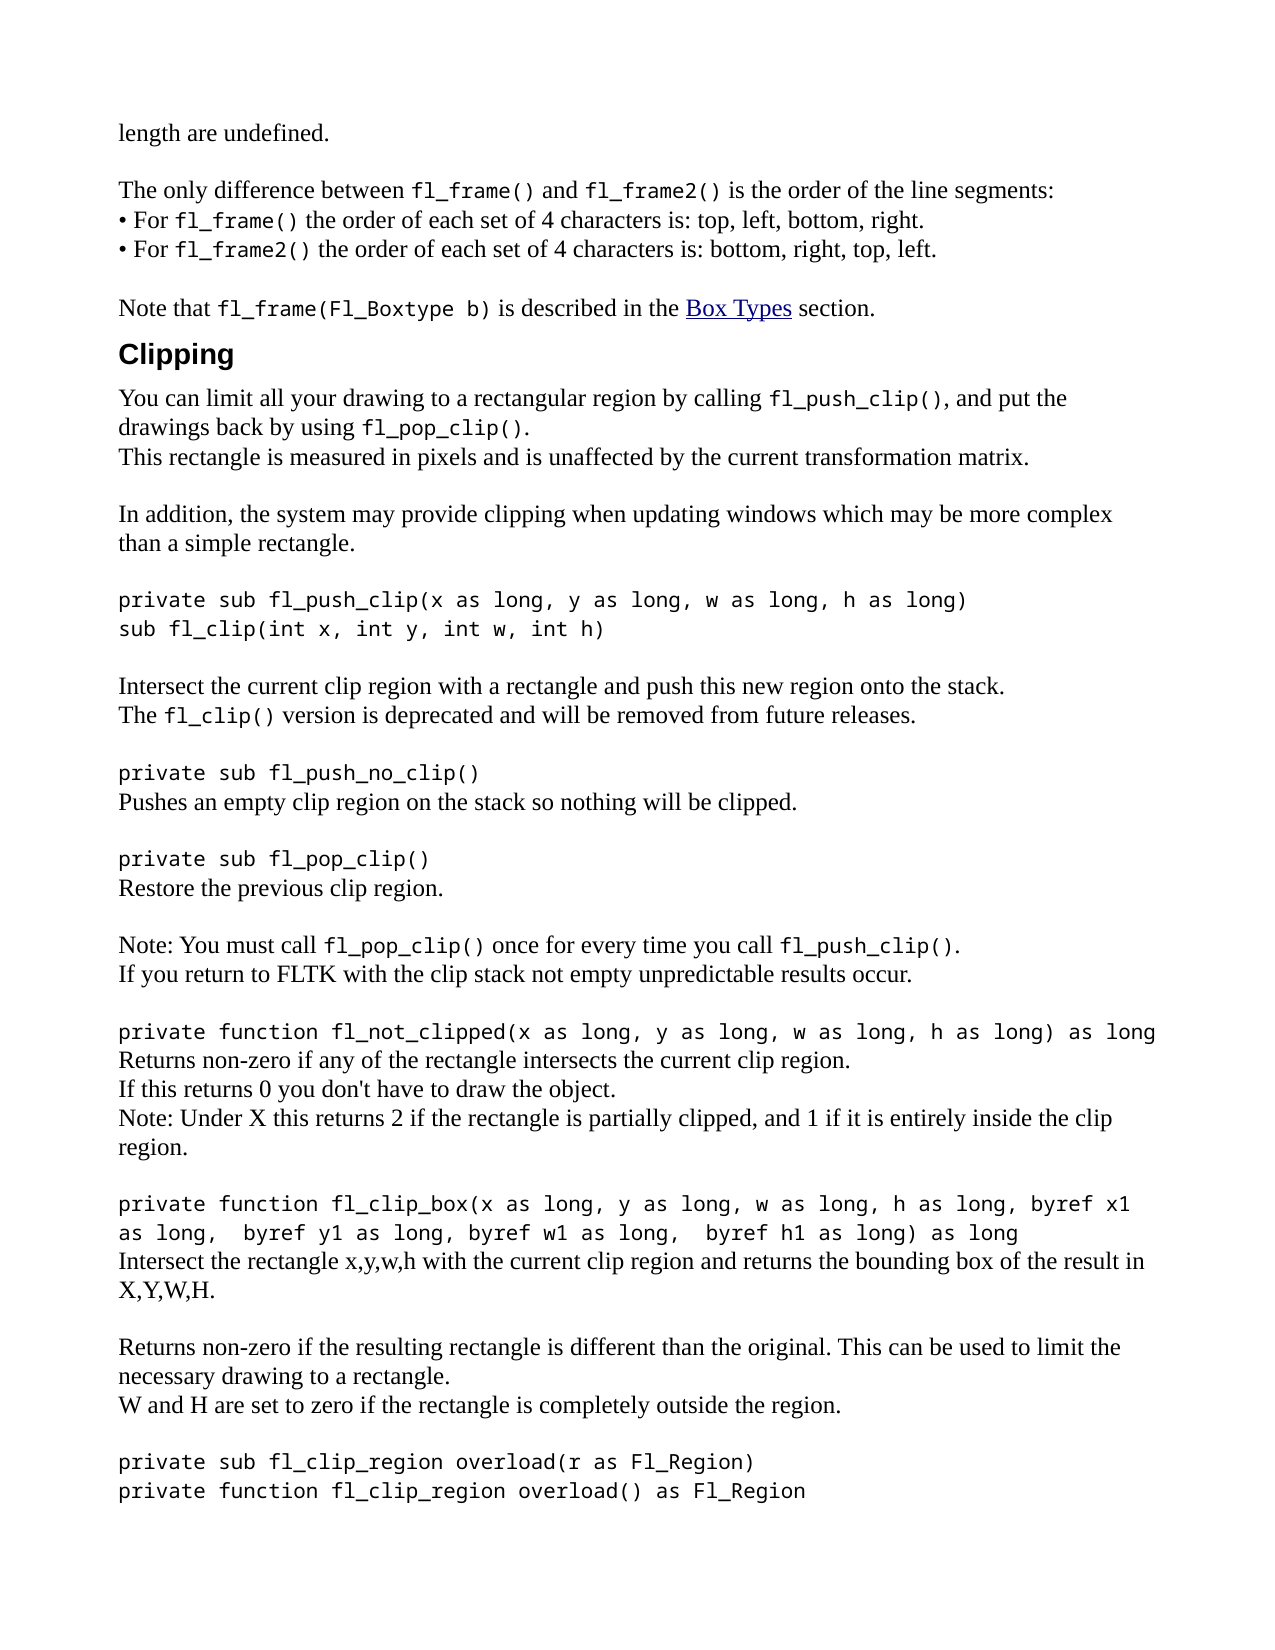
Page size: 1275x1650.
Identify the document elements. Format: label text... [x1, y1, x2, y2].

text private function fl_not_clipped(x as long, y as long, w as long, h as long) as long [118, 1017, 1157, 1046]
text private sub fl_push_no_clip() [118, 758, 1157, 787]
text X,Y,W,H. [118, 1275, 1157, 1304]
text W and H are set to zero if the rectangle is completely outside the region. [118, 1390, 1157, 1419]
text Restore the previous clip region. [118, 873, 1157, 901]
text Note: Under X this returns 2 if the rectangle is partially clipped, and 1 if it is entirely inside the clip region. [118, 1103, 1157, 1161]
text If this returns 0 you don't have to draw the object. [118, 1074, 1157, 1103]
text The only difference between fl_frame() and fl_frame2() is the order of the line segments: [118, 176, 1157, 205]
text private function fl_clip_box(x as long, y as long, w as long, h as long, byref x1 as long, byref y1 as long, byref w1 as long, byref h1 as long) as long [118, 1189, 1157, 1246]
text • For fl_frame2() the order of each set of 4 characters is: bottom, right, top, left. [118, 234, 1157, 264]
text private sub fl_clip_region overload(r as Fl_Region) [118, 1447, 1157, 1476]
text private function fl_clip_region overload() as Fl_Region [118, 1476, 1157, 1504]
text In addition, the system may provide clipping when updating windows which may be more complex than a simple rectangle. [118, 499, 1157, 557]
text Note: You must call fl_pop_clip() once for every time you call fl_push_clip(). [118, 930, 1157, 959]
text Returns non-zero if the resulting rectangle is different than the original. This can be used to limit the necessary drawing to a rectangle. [118, 1332, 1157, 1390]
text private sub fl_pop_clip() [118, 844, 1157, 873]
text sub fl_clip(int x, int y, int w, int h) [118, 614, 1157, 642]
text Intersect the current clip region with a rectangle and push this new region onto the stack. [118, 671, 1157, 700]
text This rectangle is measured in pixels and is unaffected by the current transformation matrix. [118, 442, 1157, 471]
text • For fl_frame() the order of each set of 4 characters is: top, left, bottom, right. [118, 205, 1157, 234]
text Intersect the rectangle x,y,w,h with the current clip region and returns the bounding box of the result in [118, 1246, 1157, 1275]
text If you return to FLTK with the clip stack not empty unpredictable results occur. [118, 959, 1157, 988]
text You can limit all your drawing to a rectangular region by calling fl_push_clip(), and put the drawings back by using fl_pop_clip(). [118, 383, 1157, 442]
text private sub fl_push_clip(x as long, y as long, w as long, h as long) [118, 586, 1157, 614]
text Pushes an empty clip region on the stack so nothing will be clipped. [118, 787, 1157, 815]
text length are undefined. [118, 118, 1157, 147]
subtitle Clipping [118, 337, 1157, 370]
text The fl_clip() version is deprecated and will be removed from future releases. [118, 700, 1157, 729]
text Note that fl_frame(Fl_Boxtype b) is described in the Box Types section. [118, 293, 1157, 322]
text Returns non-zero if any of the rectangle intersects the current clip region. [118, 1046, 1157, 1074]
